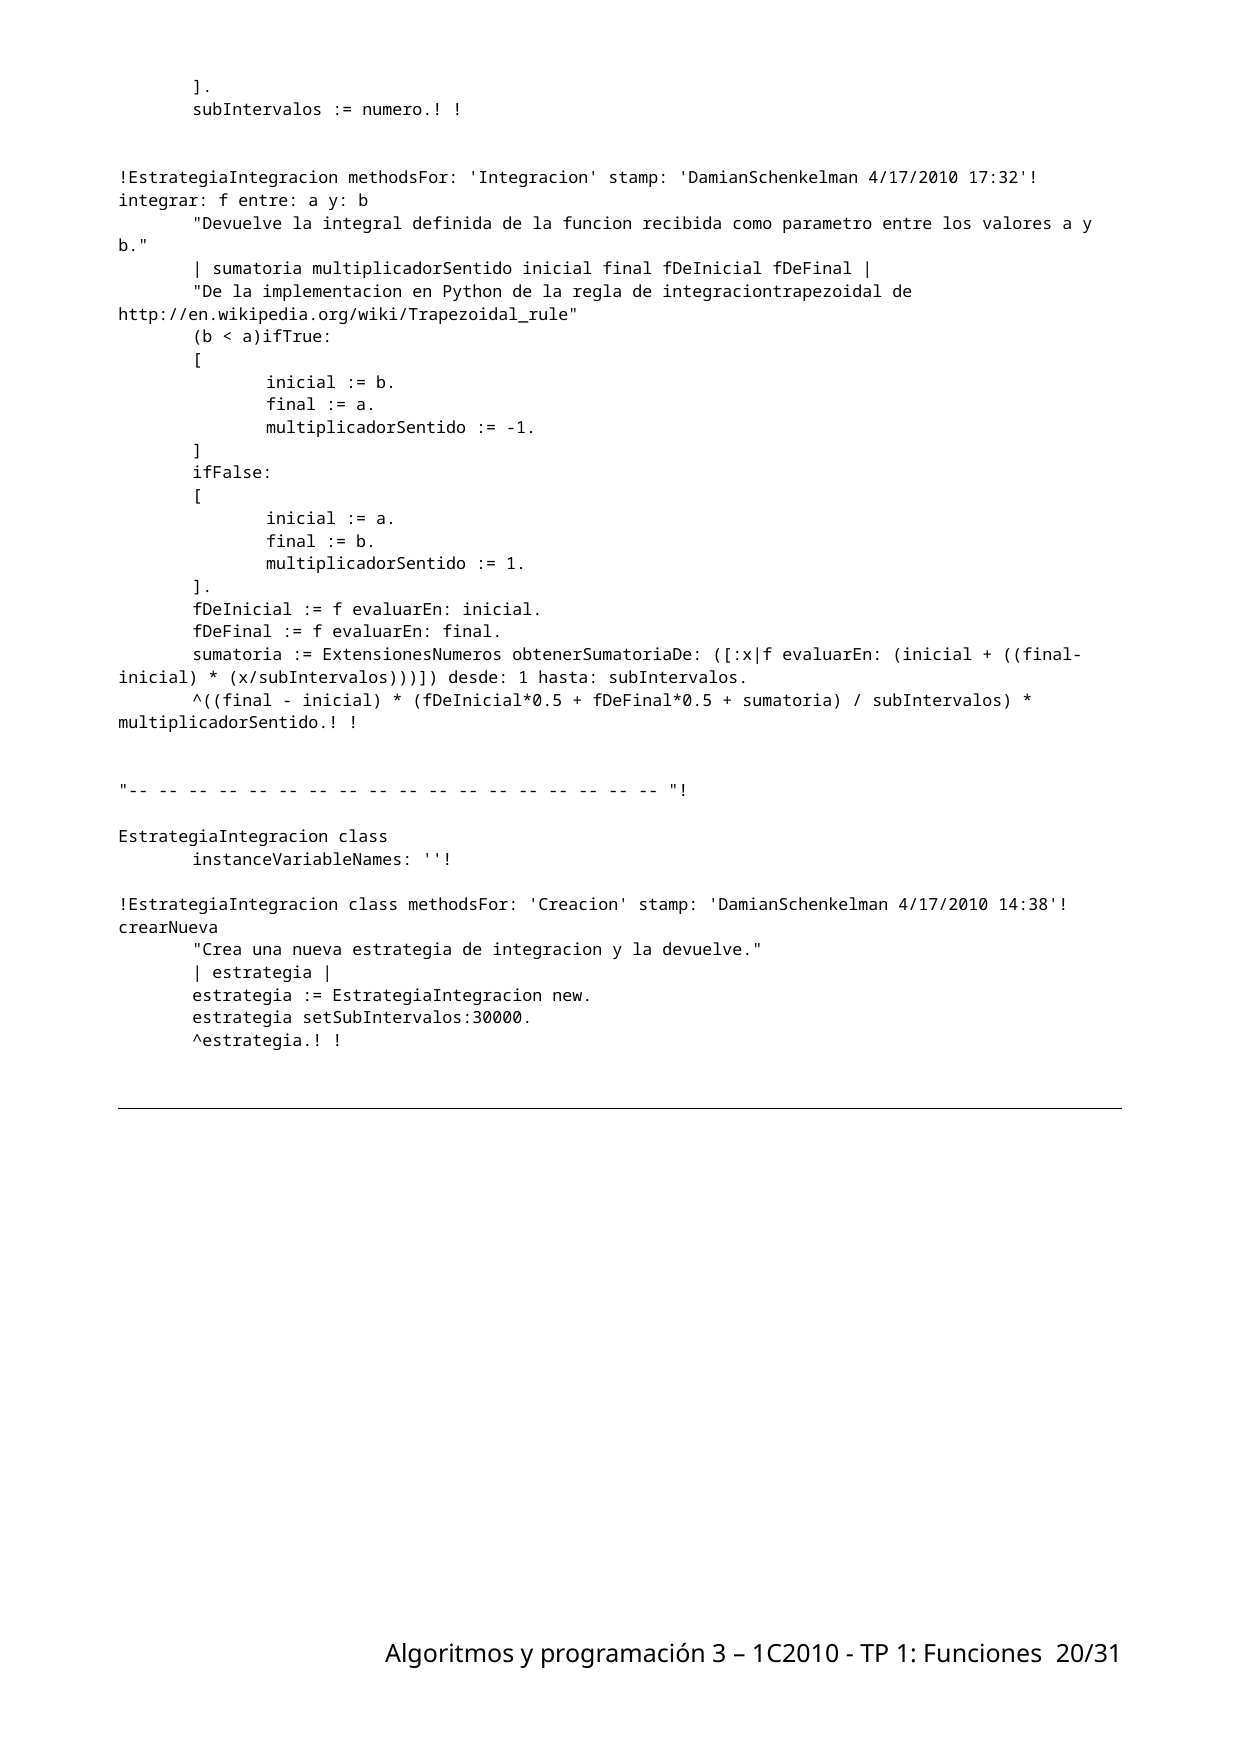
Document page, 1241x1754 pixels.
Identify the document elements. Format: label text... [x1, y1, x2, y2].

subtitle ]. subIntervalos := numero.! ! !EstrategiaIntegracion methodsFor: 'Integracion' stamp: 'DamianSchenkelman 4/17/2010 17:32'! integrar: f entre: a y: b "Devuelve la integral definida de la funcion recibida como parametro entre los valores a y b." | sumatoria multiplicadorSentido inicial final fDeInicial fDeFinal | "De la implementacion en Python de la regla de integraciontrapezoidal de http://en.wikipedia.org/wiki/Trapezoidal_rule" (b < a)ifTrue: [ inicial := b. final := a. multiplicadorSentido := -1. ] ifFalse: [ inicial := a. final := b. multiplicadorSentido := 1. ]. fDeInicial := f evaluarEn: inicial. fDeFinal := f evaluarEn: final. sumatoria := ExtensionesNumeros obtenerSumatoriaDe: ([:x|f evaluarEn: (inicial + ((final-inicial) * (x/subIntervalos)))]) desde: 1 hasta: subIntervalos. ^((final - inicial) * (fDeInicial*0.5 + fDeFinal*0.5 + sumatoria) / subIntervalos) * multiplicadorSentido.! ! "-- -- -- -- -- -- -- -- -- -- -- -- -- -- -- -- -- -- "! EstrategiaIntegracion class instanceVariableNames: ''! !EstrategiaIntegracion class methodsFor: 'Creacion' stamp: 'DamianSchenkelman 4/17/2010 14:38'! crearNueva "Crea una nueva estrategia de integracion y la devuelve." | estrategia | estrategia := EstrategiaIntegracion new. estrategia setSubIntervalos:30000. ^estrategia.! ! [118, 75, 1122, 1108]
